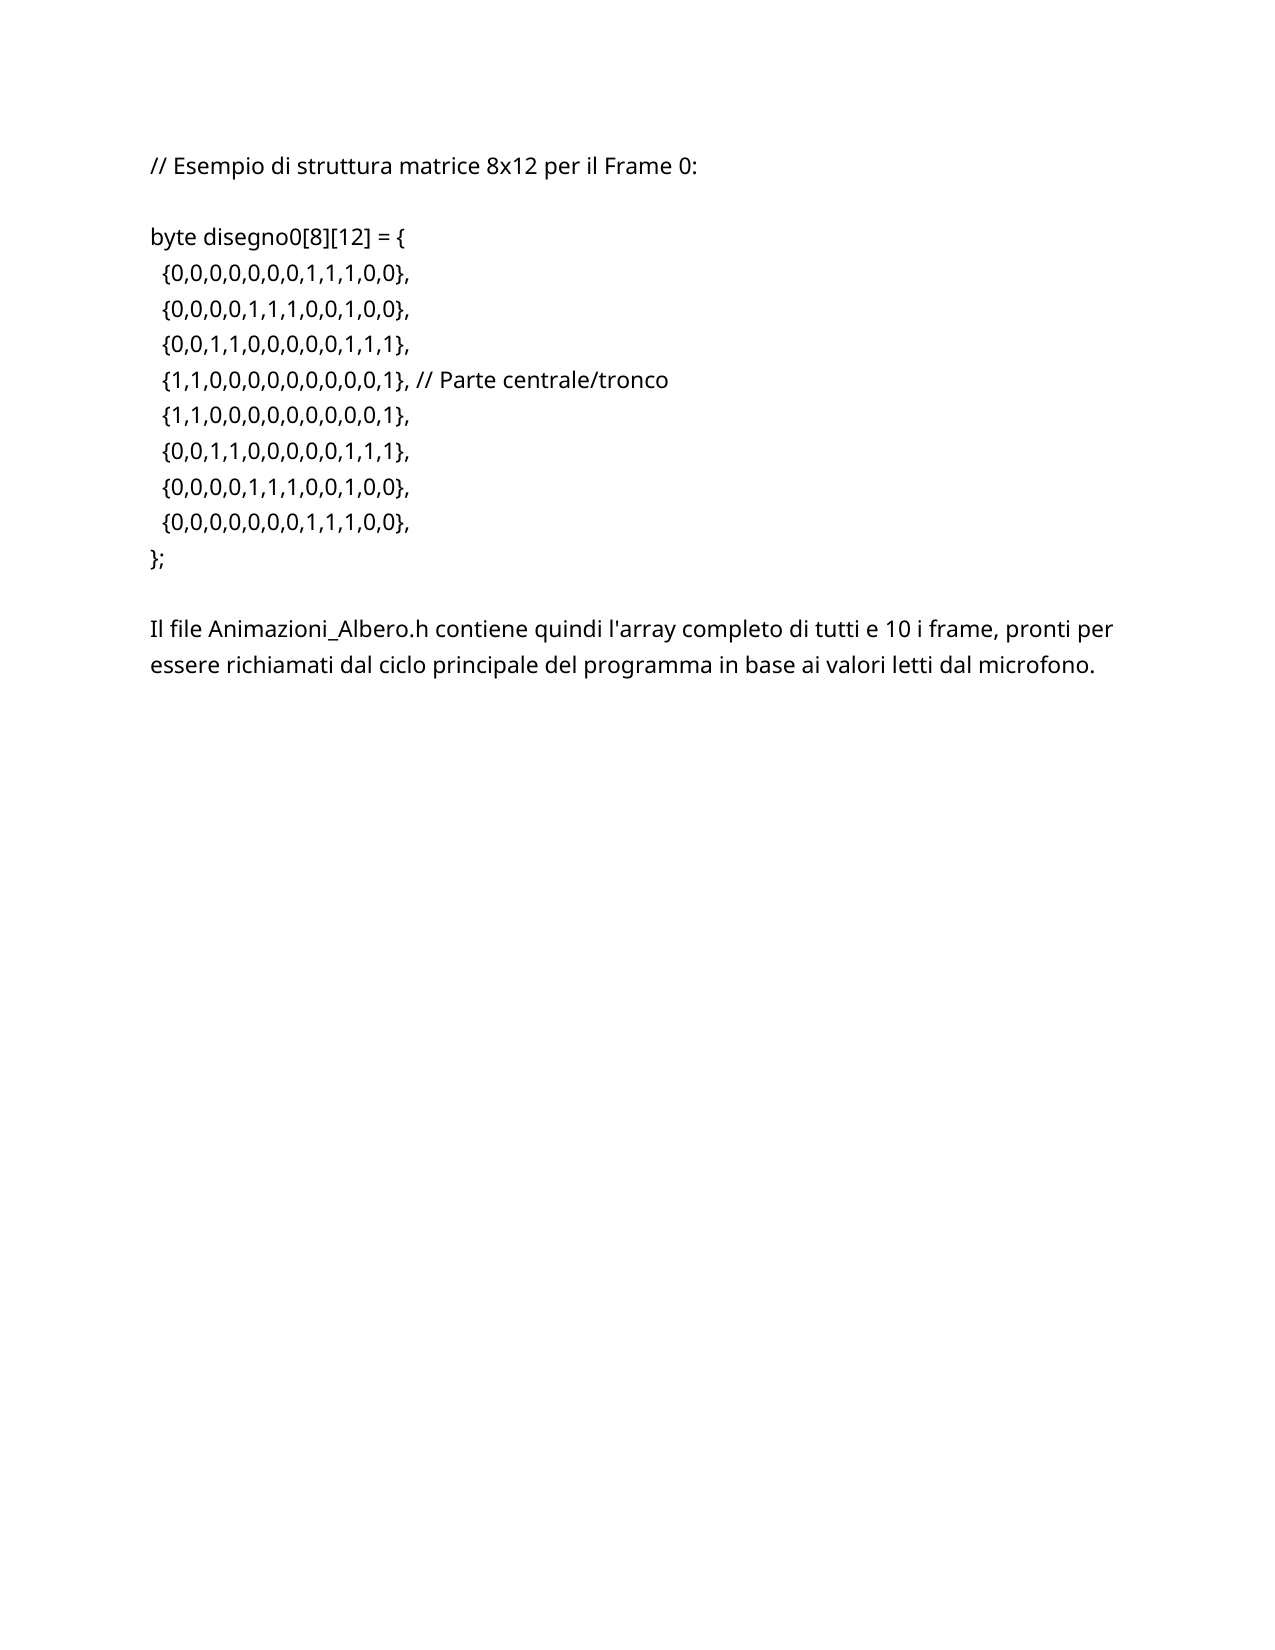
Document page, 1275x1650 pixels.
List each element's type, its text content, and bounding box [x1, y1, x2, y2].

text // Esempio di struttura matrice 8x12 per il Frame 0: [150, 150, 1125, 181]
text Il file Animazioni_Albero.h contiene quindi l'array completo di tutti e 10 i frame, pronti per essere richiamati dal ciclo principale del programma in base ai valori letti dal microfono. [150, 613, 1125, 680]
text byte disegno0[8][12] = { {0,0,0,0,0,0,0,1,1,1,0,0}, {0,0,0,0,1,1,1,0,0,1,0,0}, {0,0,1,1,0,0,0,0,0,1,1,1}, {1,1,0,0,0,0,0,0,0,0,0,1}, // Parte centrale/tronco {1,1,0,0,0,0,0,0,0,0,0,1}, {0,0,1,1,0,0,0,0,0,1,1,1}, {0,0,0,0,1,1,1,0,0,1,0,0}, {0,0,0,0,0,0,0,1,1,1,0,0}, }; [150, 221, 1125, 609]
